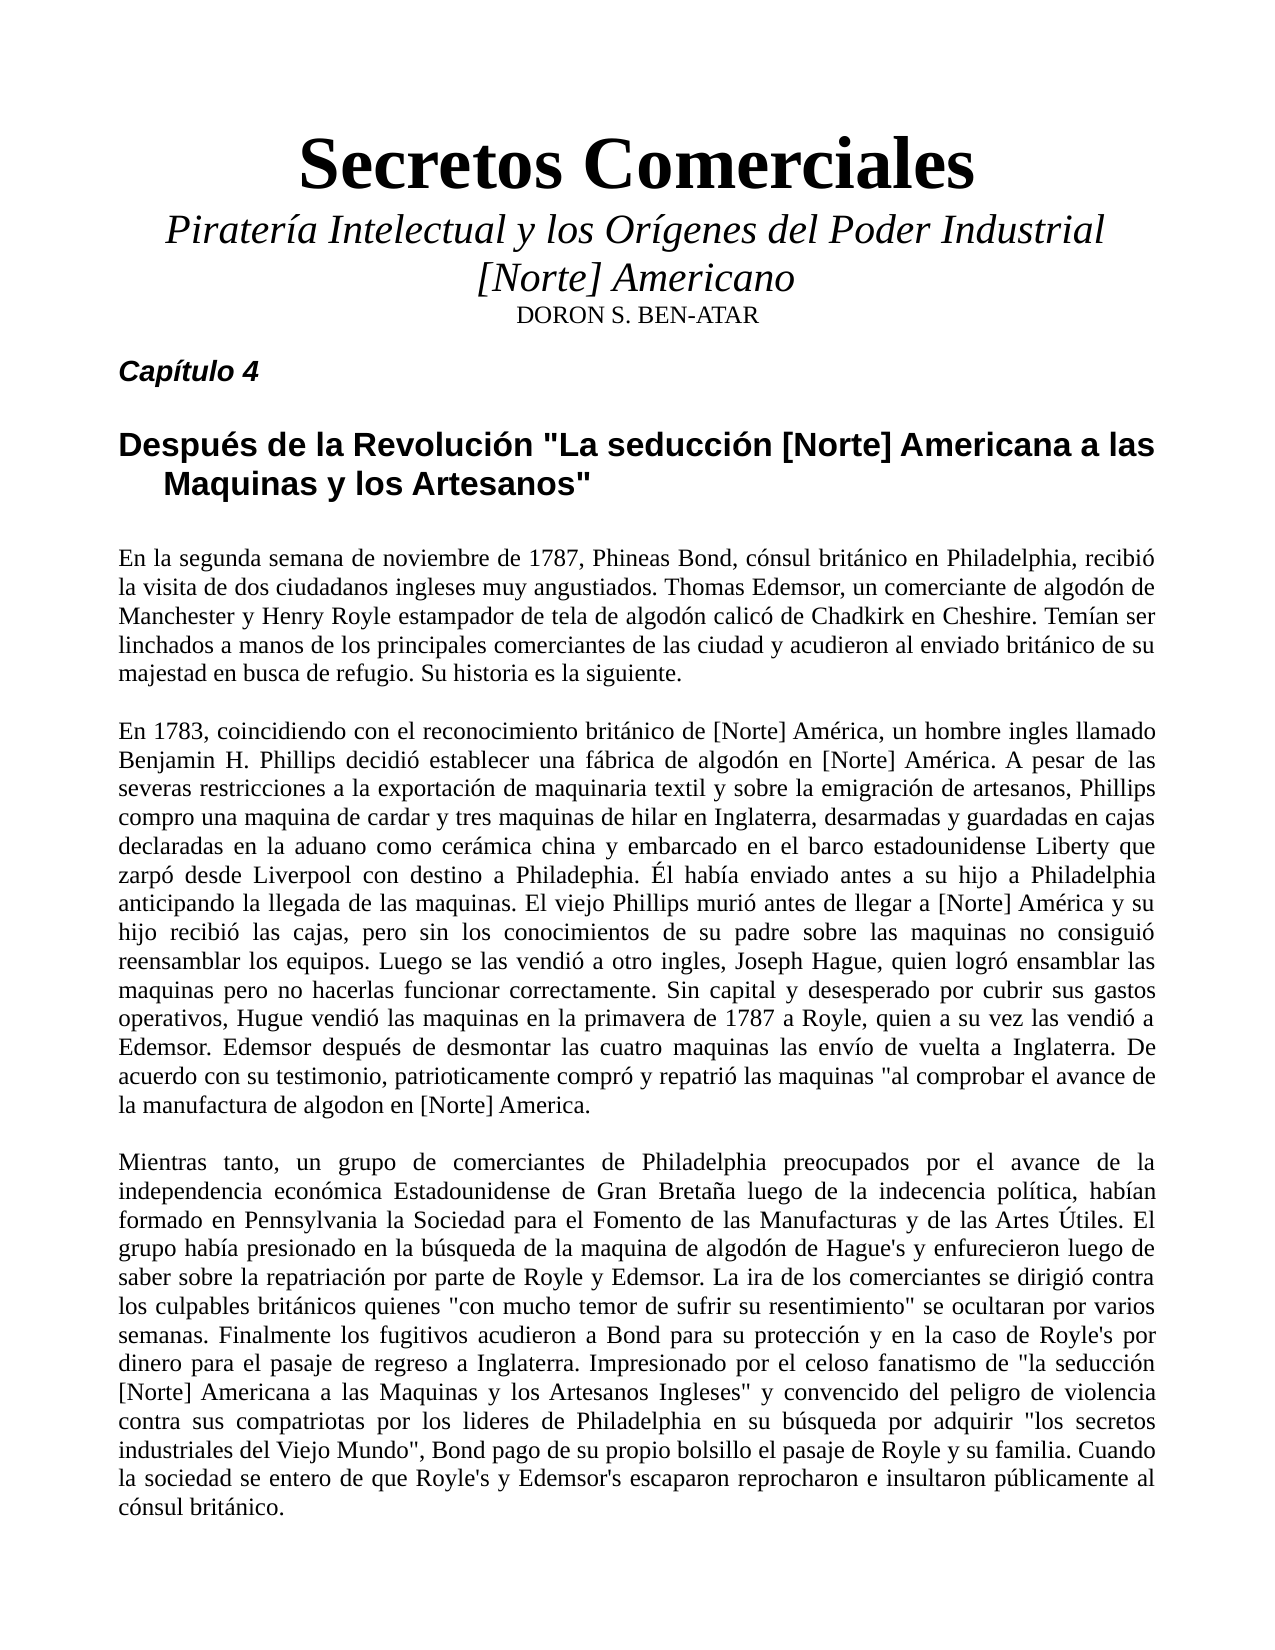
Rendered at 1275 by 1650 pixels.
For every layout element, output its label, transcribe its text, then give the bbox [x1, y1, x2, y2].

text Mientras tanto, un grupo de comerciantes de Philadelphia preocupados por el avance de la independencia económica Estadounidense de Gran Bretaña luego de la indecencia política, habían formado en Pennsylvania la Sociedad para el Fomento de las Manufacturas y de las Artes Útiles. El grupo había presionado en la búsqueda de la maquina de algodón de Hague's y enfurecieron luego de saber sobre la repatriación por parte de Royle y Edemsor. La ira de los comerciantes se dirigió contra los culpables británicos quienes "con mucho temor de sufrir su resentimiento" se ocultaran por varios semanas. Finalmente los fugitivos acudieron a Bond para su protección y en la caso de Royle's por dinero para el pasaje de regreso a Inglaterra. Impresionado por el celoso fanatismo de "la seducción [Norte] Americana a las Maquinas y los Artesanos Ingleses" y convencido del peligro de violencia contra sus compatriotas por los lideres de Philadelphia en su búsqueda por adquirir "los secretos industriales del Viejo Mundo", Bond pago de su propio bolsillo el pasaje de Royle y su familia. Cuando la sociedad se entero de que Royle's y Edemsor's escaparon reprocharon e insultaron públicamente al cónsul británico. [118, 1147, 1157, 1521]
text Secretos Comerciales [118, 118, 1157, 204]
text En la segunda semana de noviembre de 1787, Phineas Bond, cónsul británico en Philadelphia, recibió la visita de dos ciudadanos ingleses muy angustiados. Thomas Edemsor, un comerciante de algodón de Manchester y Henry Royle estampador de tela de algodón calicó de Chadkirk en Cheshire. Temían ser linchados a manos de los principales comerciantes de las ciudad y acudieron al enviado británico de su majestad en busca de refugio. Su historia es la siguiente. [118, 543, 1157, 687]
text En 1783, coincidiendo con el reconocimiento británico de [Norte] América, un hombre ingles llamado Benjamin H. Phillips decidió establecer una fábrica de algodón en [Norte] América. A pesar de las severas restricciones a la exportación de maquinaria textil y sobre la emigración de artesanos, Phillips compro una maquina de cardar y tres maquinas de hilar en Inglaterra, desarmadas y guardadas en cajas declaradas en la aduano como cerámica china y embarcado en el barco estadounidense Liberty que zarpó desde Liverpool con destino a Philadephia. Él había enviado antes a su hijo a Philadelphia anticipando la llegada de las maquinas. El viejo Phillips murió antes de llegar a [Norte] América y su hijo recibió las cajas, pero sin los conocimientos de su padre sobre las maquinas no consiguió reensamblar los equipos. Luego se las vendió a otro ingles, Joseph Hague, quien logró ensamblar las maquinas pero no hacerlas funcionar correctamente. Sin capital y desesperado por cubrir sus gastos operativos, Hugue vendió las maquinas en la primavera de 1787 a Royle, quien a su vez las vendió a Edemsor. Edemsor después de desmontar las cuatro maquinas las envío de vuelta a Inglaterra. De acuerdo con su testimonio, patrioticamente compró y repatrió las maquinas "al comprobar el avance de la manufactura de algodon en [Norte] America. [118, 716, 1157, 1118]
text DORON S. BEN-ATAR [118, 300, 1157, 329]
subtitle Capítulo 4 [118, 354, 1157, 387]
text Piratería Intelectual y los Orígenes del Poder Industrial [Norte] Americano [118, 204, 1157, 300]
subtitle Después de la Revolución "La seducción [Norte] Americana a las Maquinas y los Artesanos" [118, 425, 1157, 502]
